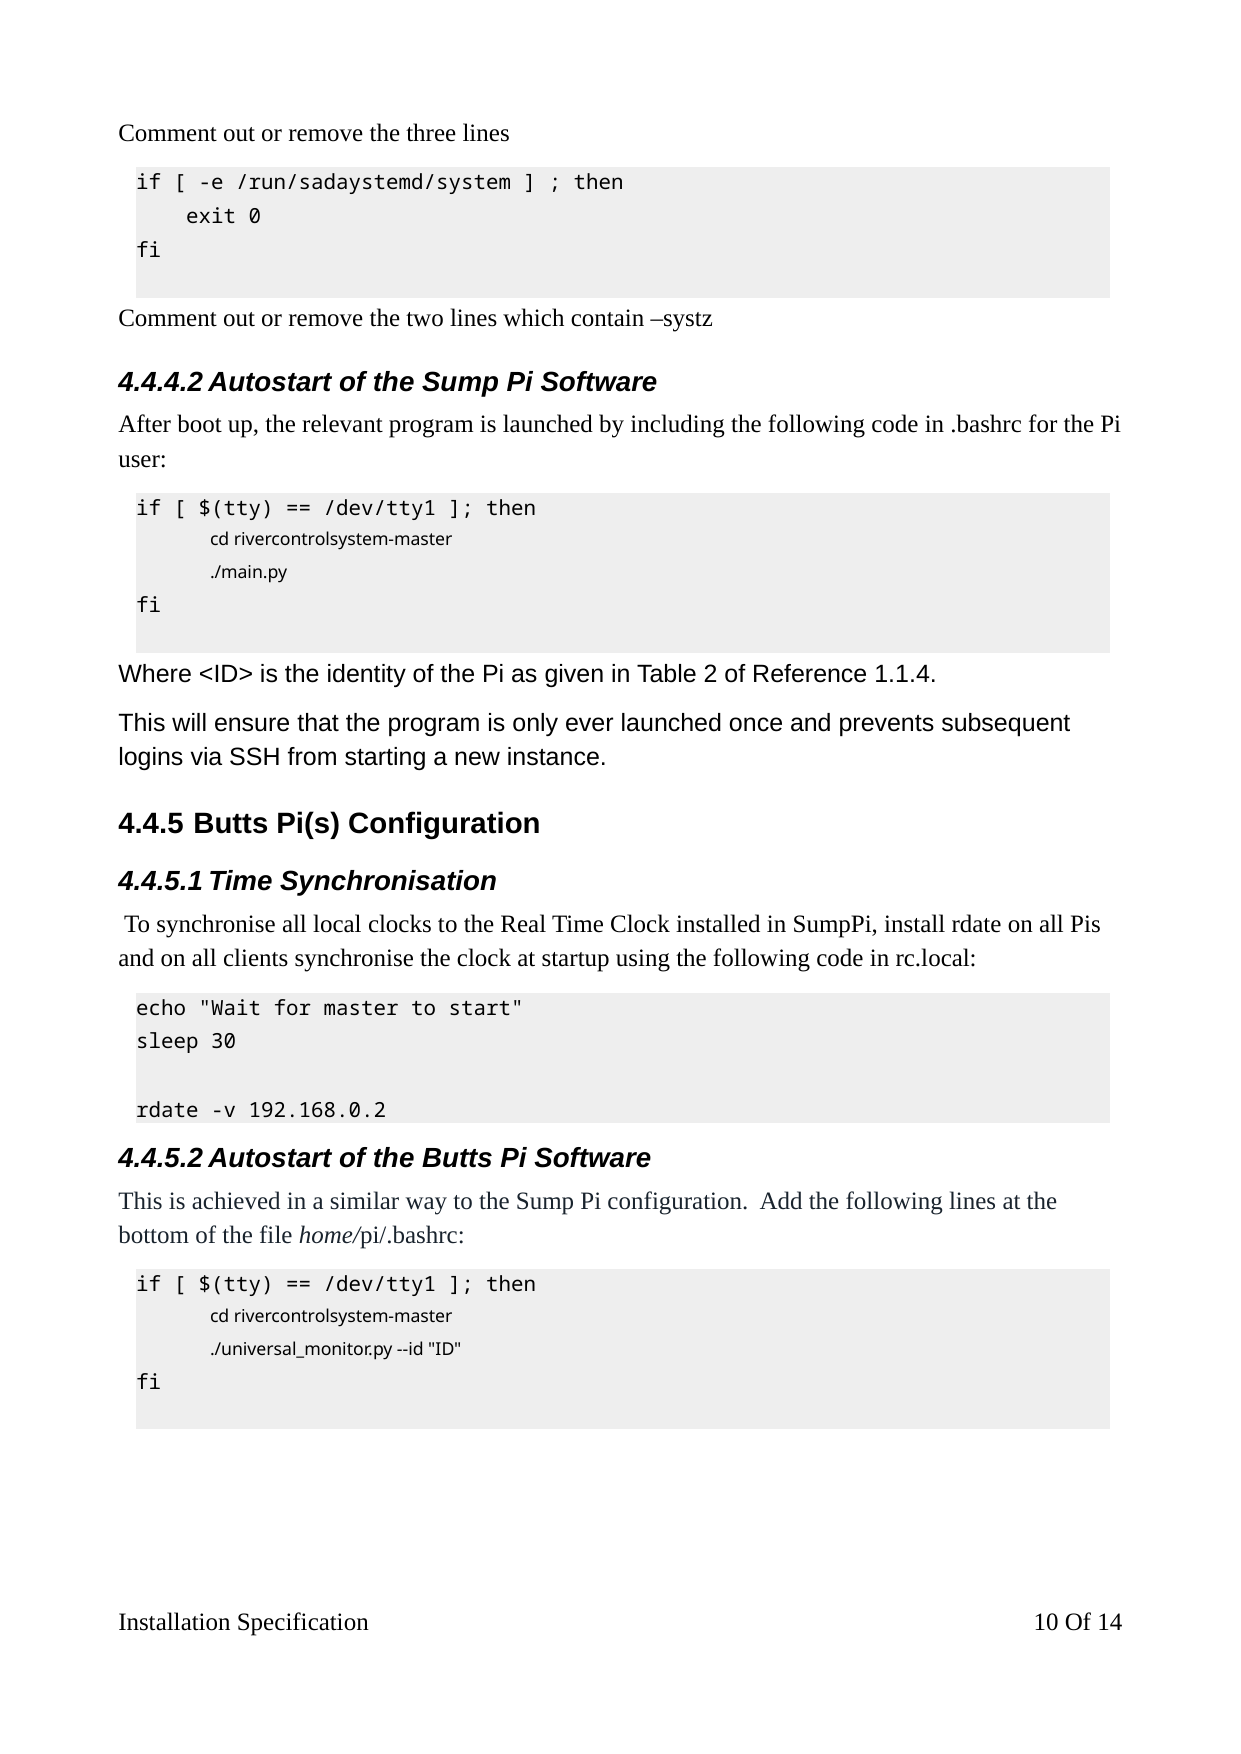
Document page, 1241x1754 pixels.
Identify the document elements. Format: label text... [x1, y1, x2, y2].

text After boot up, the relevant program is launched by including the following code in .bashrc for the Pi user: [118, 409, 1122, 473]
subtitle Autostart of the Butts Pi Software [118, 1141, 1122, 1173]
text Comment out or remove the two lines which contain –systz [118, 303, 1122, 332]
text echo "Wait for master to start" [136, 993, 1110, 1021]
text This is achieved in a similar way to the Sump Pi configuration. Add the following lines at the bottom of the file home/pi/.bashrc: [118, 1186, 1122, 1249]
subtitle Autostart of the Sump Pi Software [118, 365, 1122, 397]
text Comment out or remove the three lines [118, 118, 1122, 147]
text exit 0 [136, 201, 1110, 230]
text if [ -e /run/sadaystemd/system ] ; then [136, 167, 1110, 196]
text Where <ID> is the identity of the Pi as given in Table 2 of Reference 1.1.4. [118, 659, 1122, 687]
text if [ $(tty) == /dev/tty1 ]; then [136, 1269, 1110, 1298]
text cd rivercontrolsystem-master ./universal_monitor.py --id "ID" [136, 1303, 1110, 1361]
subtitle Time Synchronisation [118, 865, 1122, 897]
text This will ensure that the program is only ever launched once and prevents subsequent logins via SSH from starting a new instance. [118, 708, 1122, 771]
text cd rivercontrolsystem-master ./main.py [136, 527, 1110, 585]
text sleep 30 [136, 1027, 1110, 1055]
text fi [136, 235, 1110, 264]
text fi [136, 1367, 1110, 1395]
text rdate -v 192.168.0.2 [136, 1095, 1110, 1123]
text fi [136, 591, 1110, 619]
subtitle Butts Pi(s) Configuration [118, 806, 1122, 840]
text if [ $(tty) == /dev/tty1 ]; then [136, 493, 1110, 521]
text To synchronise all local clocks to the Real Time Clock installed in SumpPi, install rdate on all Pis and on all clients synchronise the clock at startup using the following code in rc.local: [118, 909, 1122, 972]
